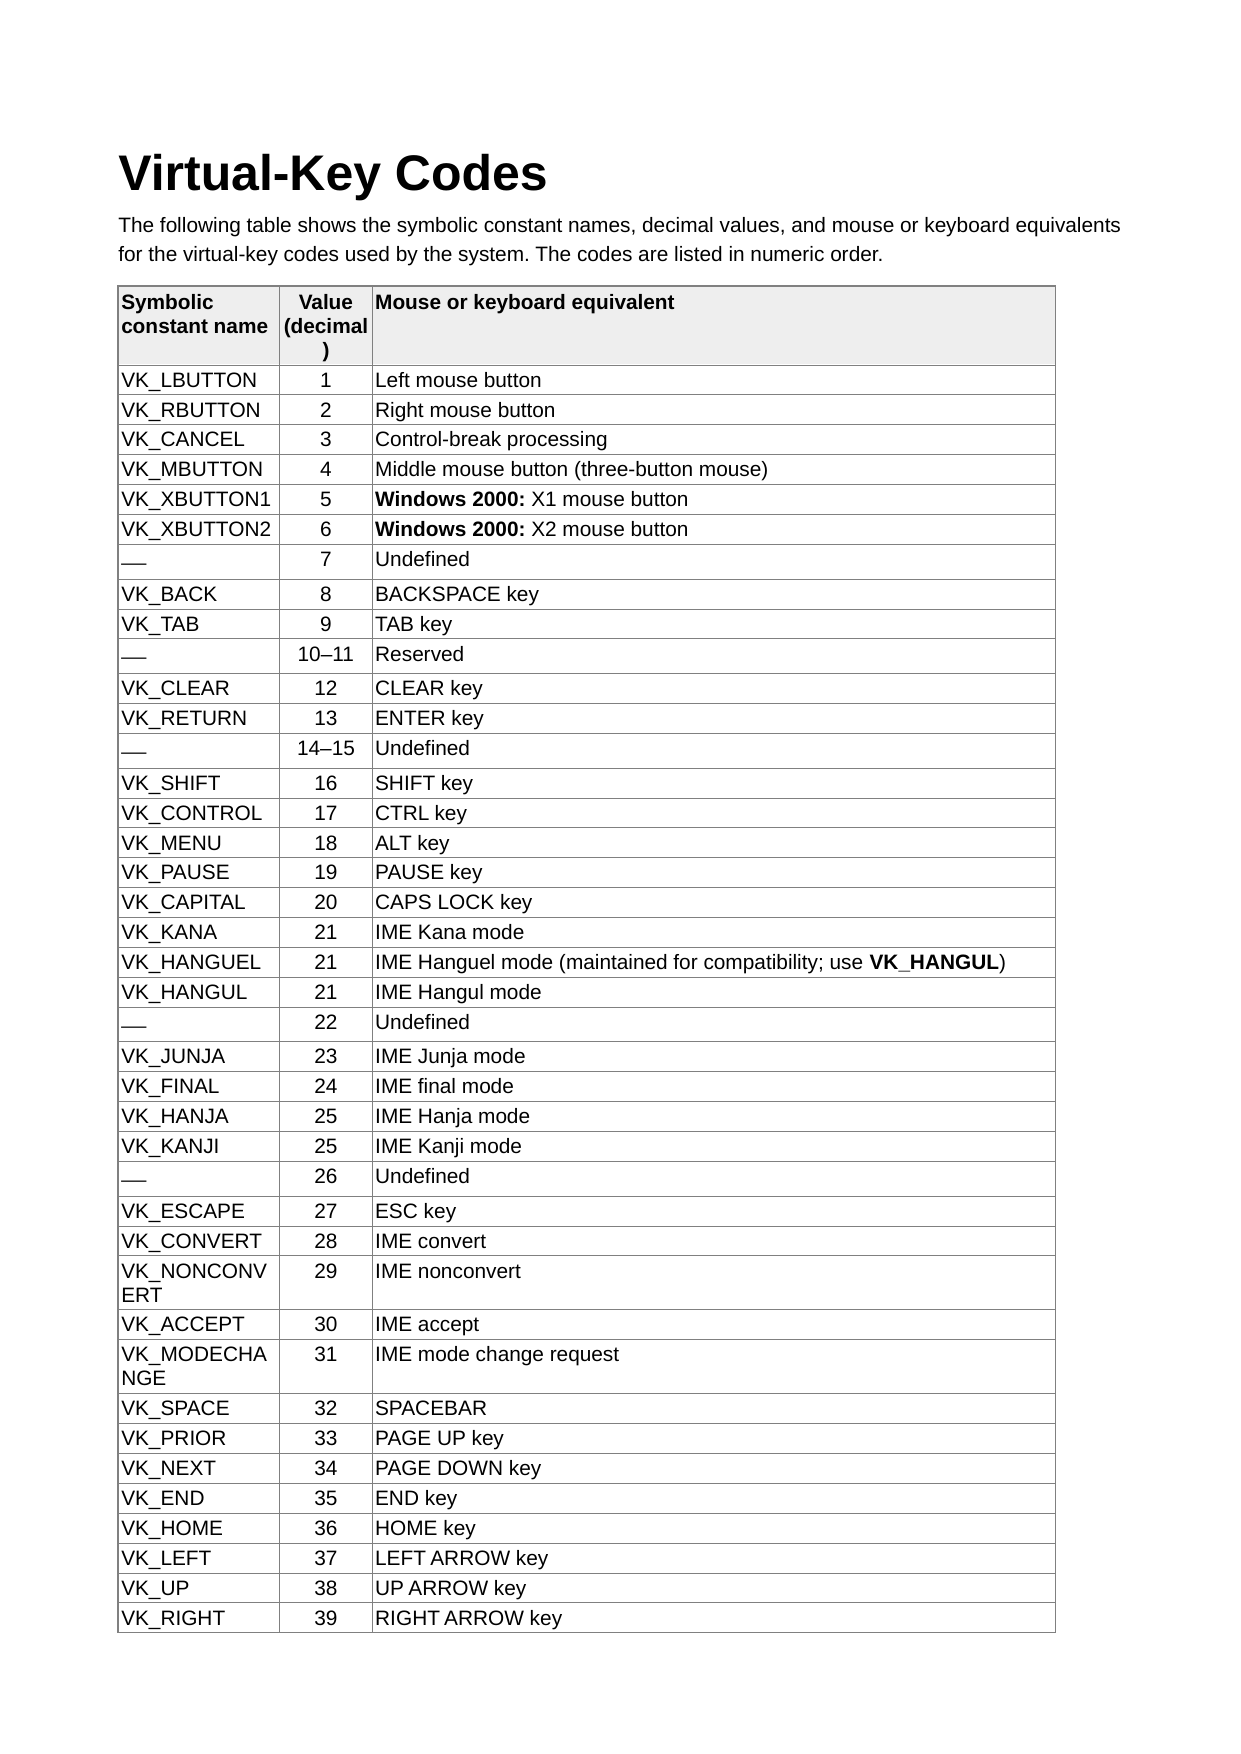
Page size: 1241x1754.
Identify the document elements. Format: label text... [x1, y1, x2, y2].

table_cell UP ARROW key [373, 1574, 1055, 1602]
table_cell VK_RIGHT [119, 1603, 279, 1632]
table_cell VK_MBUTTON [119, 455, 279, 484]
table_cell 13 [280, 704, 372, 733]
table_cell Right mouse button [373, 395, 1055, 424]
table_cell VK_KANA [119, 918, 279, 947]
table_cell 5 [280, 485, 372, 514]
table_header Value (decimal) [280, 287, 372, 364]
table_cell Undefined [373, 734, 1055, 767]
table_cell IME accept [373, 1310, 1055, 1339]
table_cell VK_MODECHANGE [119, 1340, 279, 1393]
table_cell 31 [280, 1340, 372, 1393]
table_cell 1 [280, 366, 372, 394]
table_cell 33 [280, 1424, 372, 1453]
table_cell VK_CAPITAL [119, 888, 279, 917]
table_cell IME Kanji mode [373, 1132, 1055, 1161]
table_cell VK_JUNJA [119, 1042, 279, 1071]
table_cell VK_CONVERT [119, 1227, 279, 1255]
table_cell VK_PAUSE [119, 858, 279, 887]
table_cell VK_XBUTTON1 [119, 485, 279, 514]
table_cell — [119, 734, 279, 767]
table_cell — [119, 639, 279, 673]
table_cell 17 [280, 799, 372, 827]
table_cell VK_UP [119, 1574, 279, 1602]
table_cell VK_RETURN [119, 704, 279, 733]
table_cell IME Hanja mode [373, 1102, 1055, 1131]
table_cell Middle mouse button (three-button mouse) [373, 455, 1055, 484]
table_cell VK_NEXT [119, 1454, 279, 1483]
table_cell VK_HANGUEL [119, 948, 279, 977]
text The following table shows the symbolic constant names, decimal values, and mouse or keyboard equivalents for the virtual-key codes used by the system. The codes are listed in numeric order. [118, 213, 1122, 266]
table_cell 39 [280, 1603, 372, 1632]
table_cell VK_ACCEPT [119, 1310, 279, 1339]
table_cell CLEAR key [373, 674, 1055, 703]
table_cell ALT key [373, 828, 1055, 857]
table_cell Windows 2000: X1 mouse button [373, 485, 1055, 514]
table_cell VK_END [119, 1484, 279, 1513]
table_cell CAPS LOCK key [373, 888, 1055, 917]
table_cell VK_PRIOR [119, 1424, 279, 1453]
table_cell 37 [280, 1544, 372, 1572]
table_cell TAB key [373, 610, 1055, 638]
table_cell VK_RBUTTON [119, 395, 279, 424]
table_cell VK_KANJI [119, 1132, 279, 1161]
table_cell BACKSPACE key [373, 580, 1055, 608]
table_cell Control-break processing [373, 425, 1055, 454]
table_cell 27 [280, 1197, 372, 1226]
table_cell 21 [280, 918, 372, 947]
table_cell 22 [280, 1008, 372, 1041]
table_cell 6 [280, 515, 372, 544]
table_cell VK_XBUTTON2 [119, 515, 279, 544]
table_cell Windows 2000: X2 mouse button [373, 515, 1055, 544]
table_cell IME final mode [373, 1072, 1055, 1101]
table_cell VK_HANGUL [119, 978, 279, 1007]
table_cell VK_LEFT [119, 1544, 279, 1572]
table_cell ESC key [373, 1197, 1055, 1226]
table_cell VK_HANJA [119, 1102, 279, 1131]
table_cell PAGE DOWN key [373, 1454, 1055, 1483]
table_cell 16 [280, 769, 372, 797]
table_cell Undefined [373, 1008, 1055, 1041]
table_cell CTRL key [373, 799, 1055, 827]
table_cell 10–11 [280, 639, 372, 673]
table_cell IME nonconvert [373, 1256, 1055, 1309]
table_cell 21 [280, 948, 372, 977]
table_cell 8 [280, 580, 372, 608]
table_cell END key [373, 1484, 1055, 1513]
table_cell VK_ESCAPE [119, 1197, 279, 1226]
table_cell RIGHT ARROW key [373, 1603, 1055, 1632]
table_cell VK_HOME [119, 1514, 279, 1542]
table_cell VK_SHIFT [119, 769, 279, 797]
table_header Mouse or keyboard equivalent [373, 287, 1055, 364]
table_cell Left mouse button [373, 366, 1055, 394]
table_cell SHIFT key [373, 769, 1055, 797]
table_cell HOME key [373, 1514, 1055, 1542]
table_cell VK_CONTROL [119, 799, 279, 827]
table_cell 28 [280, 1227, 372, 1255]
table_cell 23 [280, 1042, 372, 1071]
table_cell IME Hangul mode [373, 978, 1055, 1007]
table_cell IME Junja mode [373, 1042, 1055, 1071]
table_cell VK_LBUTTON [119, 366, 279, 394]
table_cell 36 [280, 1514, 372, 1542]
table_cell 19 [280, 858, 372, 887]
table_cell VK_CLEAR [119, 674, 279, 703]
table_cell 38 [280, 1574, 372, 1602]
table_cell — [119, 1008, 279, 1041]
table_cell 2 [280, 395, 372, 424]
table_cell 34 [280, 1454, 372, 1483]
table_cell PAGE UP key [373, 1424, 1055, 1453]
table_cell 21 [280, 978, 372, 1007]
table_cell Undefined [373, 545, 1055, 578]
table_cell 14–15 [280, 734, 372, 767]
table_cell 25 [280, 1132, 372, 1161]
table_cell Undefined [373, 1162, 1055, 1196]
table_cell ENTER key [373, 704, 1055, 733]
table_cell 32 [280, 1394, 372, 1423]
table_cell IME convert [373, 1227, 1055, 1255]
table_cell VK_MENU [119, 828, 279, 857]
table_cell LEFT ARROW key [373, 1544, 1055, 1572]
table_cell Reserved [373, 639, 1055, 673]
table_cell 9 [280, 610, 372, 638]
table_cell — [119, 1162, 279, 1196]
table_cell 20 [280, 888, 372, 917]
table_cell IME Hanguel mode (maintained for compatibility; use VK_HANGUL) [373, 948, 1055, 977]
table_cell IME Kana mode [373, 918, 1055, 947]
table_cell 12 [280, 674, 372, 703]
table_cell 25 [280, 1102, 372, 1131]
table_header Symbolic constant name [119, 287, 279, 364]
table_cell SPACEBAR [373, 1394, 1055, 1423]
table_cell 18 [280, 828, 372, 857]
subtitle Virtual-Key Codes [118, 143, 1122, 201]
table_cell VK_FINAL [119, 1072, 279, 1101]
table_cell 30 [280, 1310, 372, 1339]
table_cell 26 [280, 1162, 372, 1196]
table_cell — [119, 545, 279, 578]
table_cell VK_CANCEL [119, 425, 279, 454]
table_cell IME mode change request [373, 1340, 1055, 1393]
table_cell VK_NONCONVERT [119, 1256, 279, 1309]
table_cell 35 [280, 1484, 372, 1513]
table_cell PAUSE key [373, 858, 1055, 887]
table_cell 29 [280, 1256, 372, 1309]
table_cell VK_SPACE [119, 1394, 279, 1423]
table_cell 3 [280, 425, 372, 454]
table_cell VK_BACK [119, 580, 279, 608]
table_cell 24 [280, 1072, 372, 1101]
table_cell 7 [280, 545, 372, 578]
table_cell VK_TAB [119, 610, 279, 638]
table_cell 4 [280, 455, 372, 484]
